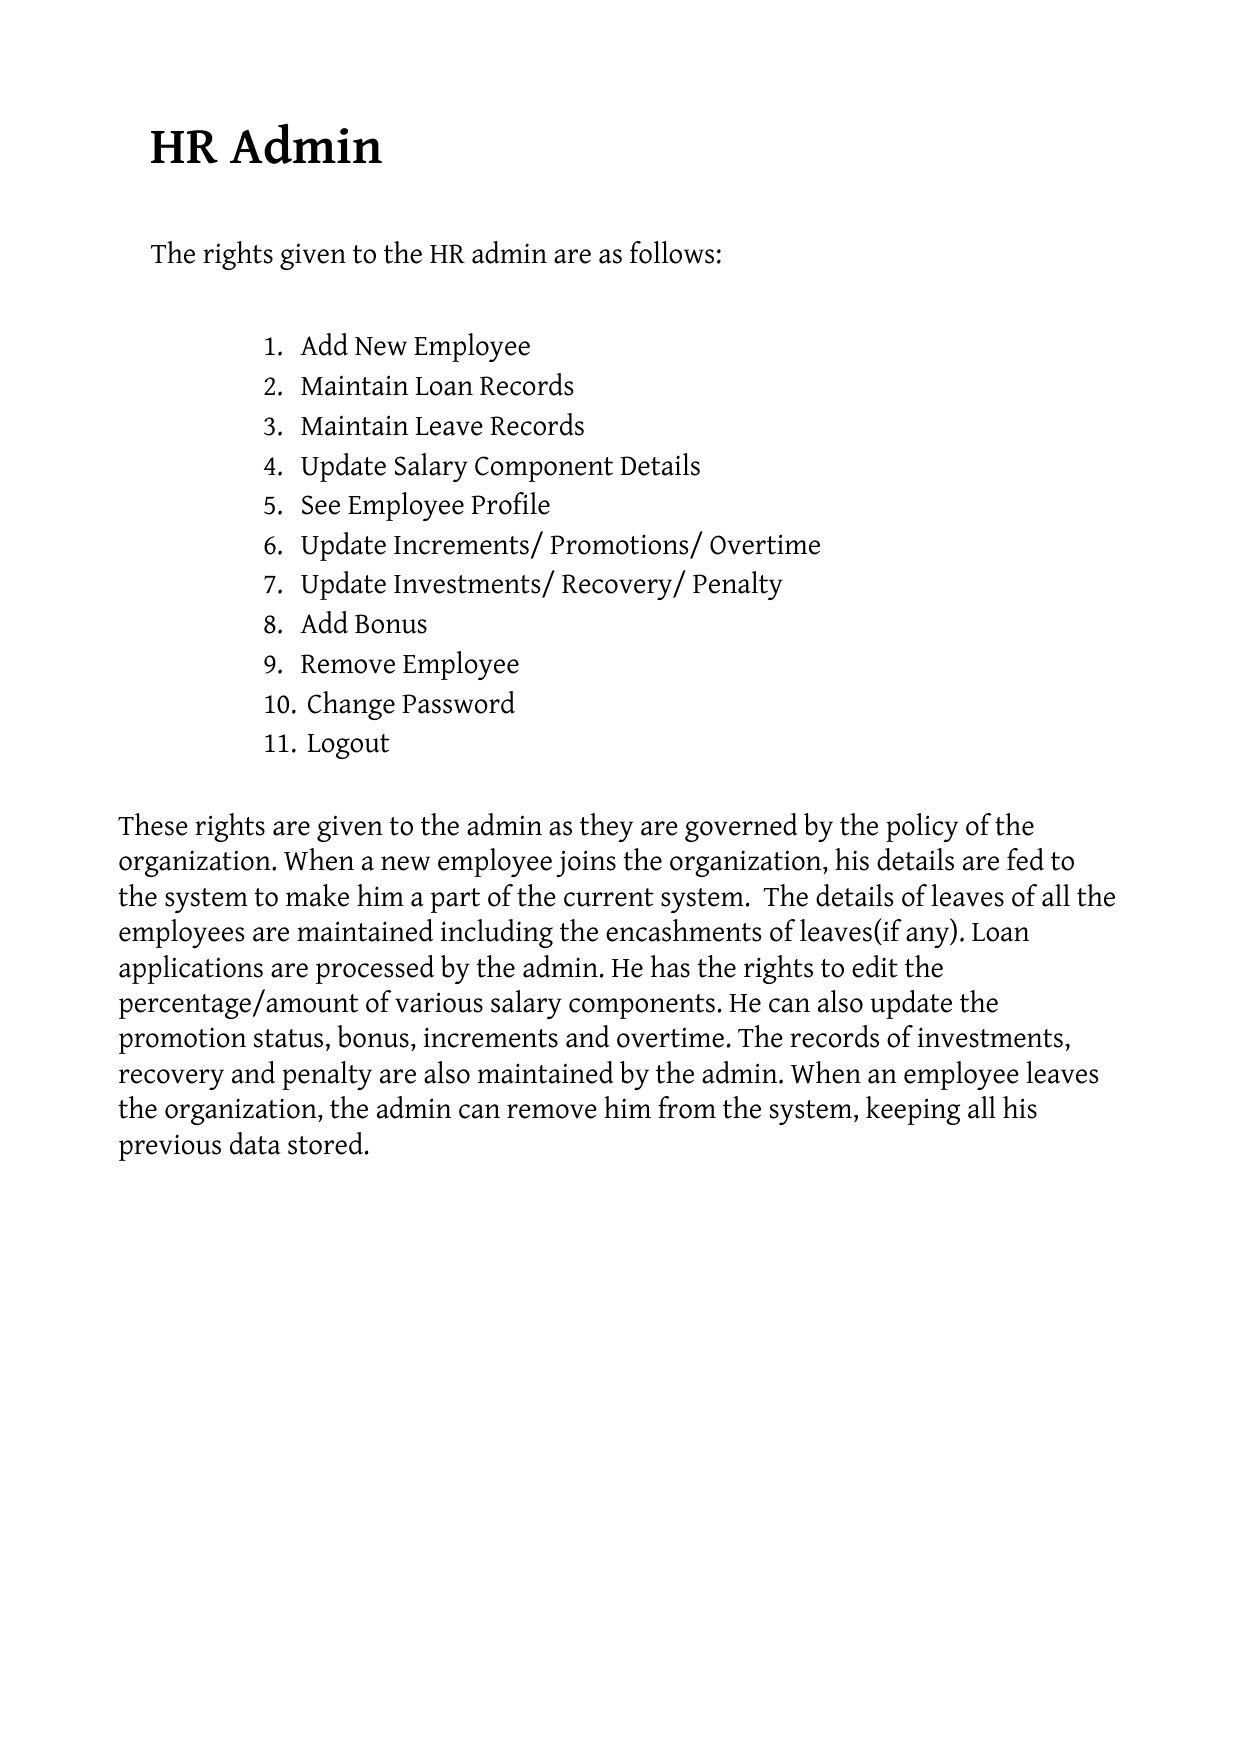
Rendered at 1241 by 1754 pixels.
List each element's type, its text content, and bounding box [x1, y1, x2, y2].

list Maintain Leave Records [263, 410, 1122, 443]
text These rights are given to the admin as they are governed by the policy of the organization. When a new employee joins the organization, his details are fed to the system to make him a part of the current system. The details of leaves of all the employees are maintained including the encashments of leaves(if any). Loan applications are processed by the admin. He has the rights to edit the percentage/amount of various salary components. He can also update the promotion status, bonus, increments and overtime. The records of investments, recovery and penalty are also maintained by the admin. When an employee leaves the organization, the admin can remove him from the system, keeping all his previous data stored. [118, 810, 1122, 1162]
list Update Investments/ Recovery/ Penalty [263, 568, 1122, 602]
list Update Salary Component Details [263, 449, 1122, 483]
text The rights given to the HR admin are as follows: [151, 238, 1122, 272]
list Update Increments/ Promotions/ Overtime [263, 529, 1122, 562]
list Maintain Loan Records [263, 370, 1122, 404]
list Change Password [263, 687, 1122, 721]
list See Employee Profile [263, 489, 1122, 523]
list Logout [263, 727, 1122, 761]
list Add Bonus [263, 608, 1122, 642]
list Add New Employee [263, 330, 1122, 364]
list Remove Employee [263, 648, 1122, 682]
text HR Admin [151, 118, 1122, 178]
